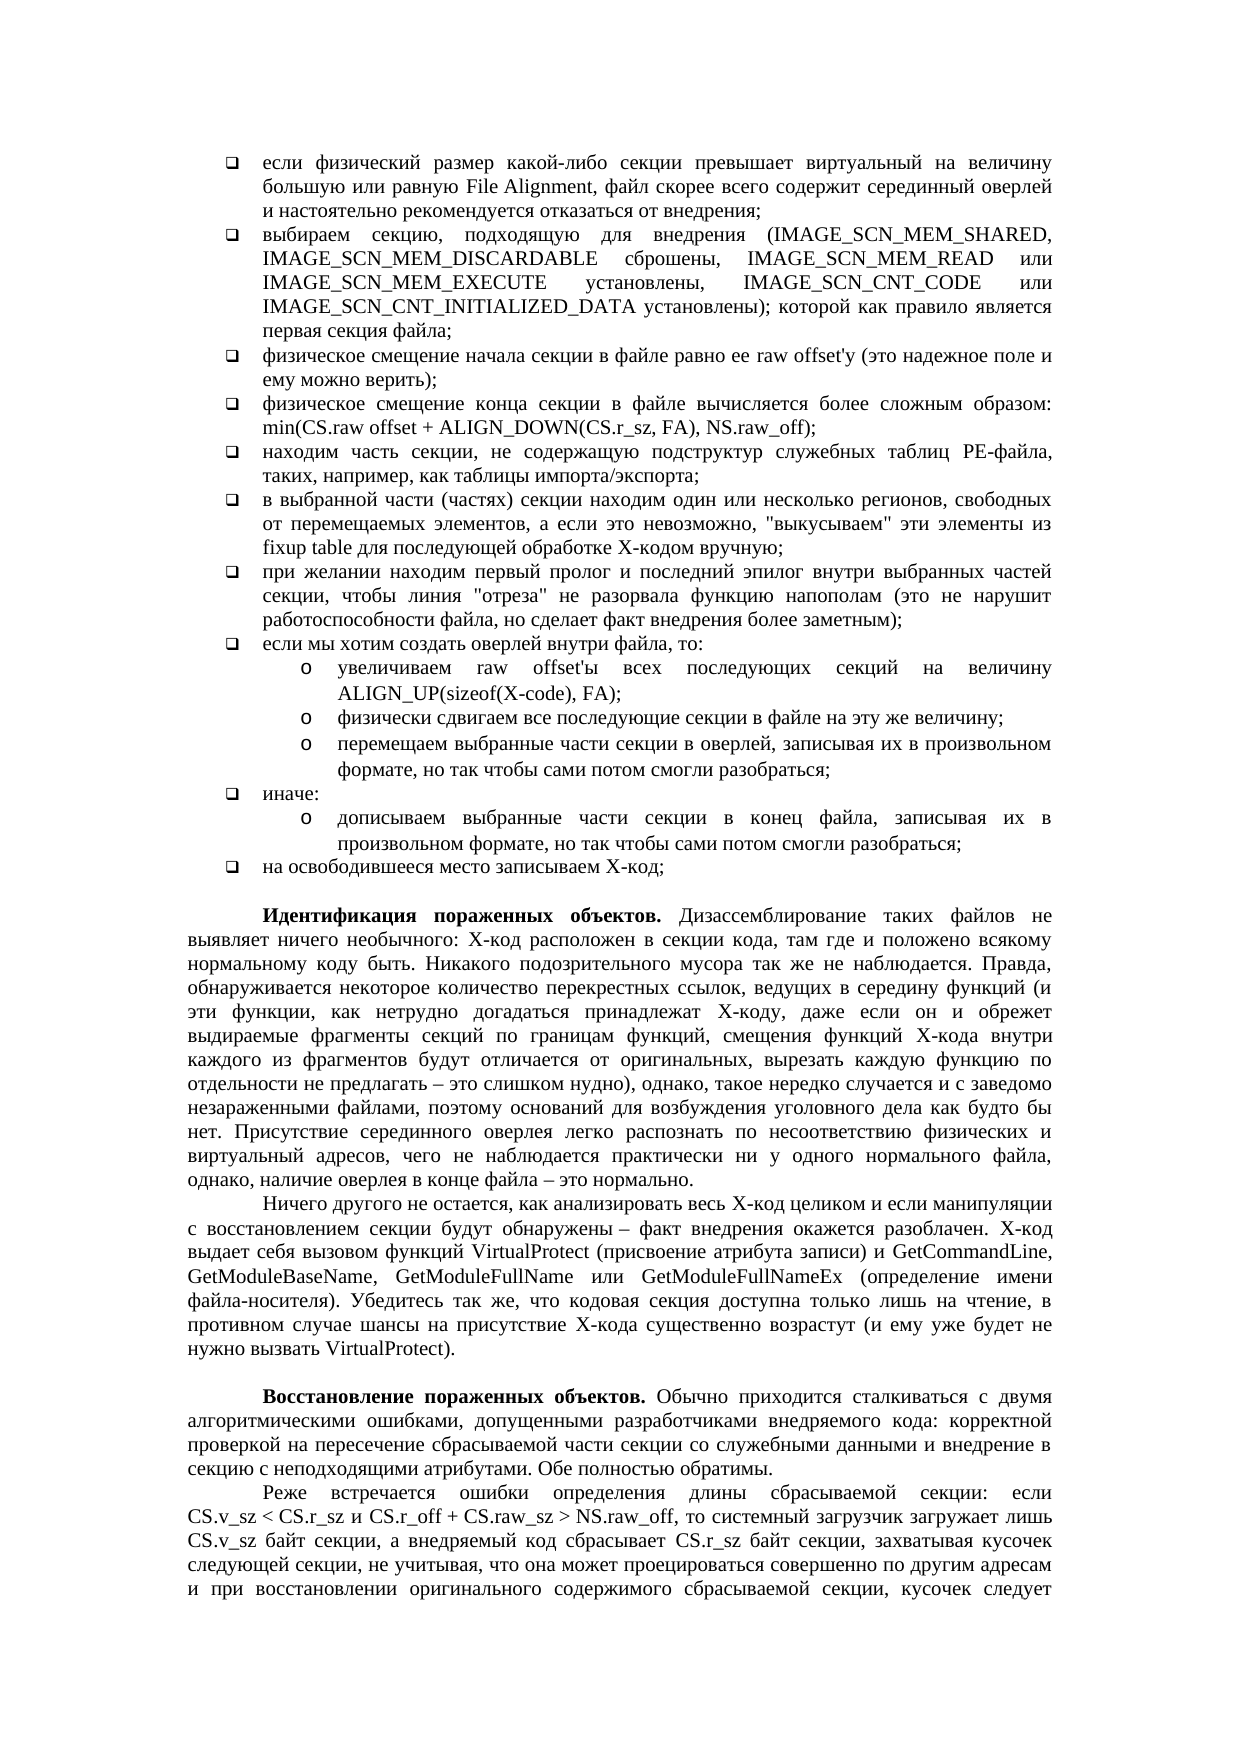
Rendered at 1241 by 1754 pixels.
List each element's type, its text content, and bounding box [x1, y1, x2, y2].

list находим часть секции, не содержащую подструктур служебных таблиц PE-файла, таких, например, как таблицы импорта/экспорта; [225, 439, 1053, 487]
text Восстановление пораженных объектов. Обычно приходится сталкиваться с двумя алгоритмическими ошибками, допущенными разработчиками внедряемого кода: корректной проверкой на пересечение сбрасываемой части секции со служебными данными и внедрение в секцию с неподходящими атрибутами. Обе полностью обратимы. [187, 1384, 1053, 1480]
text Идентификация пораженных объектов. Дизассемблирование таких файлов не выявляет ничего необычного: X-код расположен в секции кода, там где и положено всякому нормальному коду быть. Никакого подозрительного мусора так же не наблюдается. Правда, обнаруживается некоторое количество перекрестных ссылок, ведущих в середину функций (и эти функции, как нетрудно догадаться принадлежат X-коду, даже если он и обрежет выдираемые фрагменты секций по границам функций, смещения функций X-кода внутри каждого из фрагментов будут отличается от оригинальных, вырезать каждую функцию по отдельности не предлагать – это слишком нудно), однако, такое нередко случается и с заведомо незараженными файлами, поэтому оснований для возбуждения уголовного дела как будто бы нет. Присутствие серединного оверлея легко распознать по несоответствию физических и виртуальный адресов, чего не наблюдается практически ни у одного нормального файла, однако, наличие оверлея в конце файла – это нормально. [187, 903, 1053, 1191]
list при желании находим первый пролог и последний эпилог внутри выбранных частей секции, чтобы линия "отреза" не разорвала функцию напополам (это не нарушит работоспособности файла, но сделает факт внедрения более заметным); [225, 559, 1053, 631]
list дописываем выбранные части секции в конец файла, записывая их в произвольном формате, но так чтобы сами потом смогли разобраться; [300, 805, 1053, 854]
list если физический размер какой-либо секции превышает виртуальный на величину большую или равную File Alignment, файл скорее всего содержит серединный оверлей и настоятельно рекомендуется отказаться от внедрения; [225, 150, 1053, 222]
text Ничего другого не остается, как анализировать весь X-код целиком и если манипуляции с восстановлением секции будут обнаружены – факт внедрения окажется разоблачен. X-код выдает себя вызовом функций VirtualProtect (присвоение атрибута записи) и GetCommandLine, GetModuleBaseName, GetModuleFullName или GetModuleFullNameEx (определение имени файла-носителя). Убедитесь так же, что кодовая секция доступна только лишь на чтение, в противном случае шансы на присутствие X-кода существенно возрастут (и ему уже будет не нужно вызвать VirtualProtect). [187, 1191, 1053, 1360]
text Реже встречается ошибки определения длины сбрасываемой секции: если CS.v_sz < CS.r_sz и CS.r_off + CS.raw_sz > NS.raw_off, то системный загрузчик загружает лишь CS.v_sz байт секции, а внедряемый код сбрасывает CS.r_sz байт секции, захватывая кусочек следующей секции, не учитывая, что она может проецироваться совершенно по другим адресам и при восстановлении оригинального содержимого сбрасываемой секции, кусочек следует [187, 1480, 1053, 1600]
list перемещаем выбранные части секции в оверлей, записывая их в произвольном формате, но так чтобы сами потом смогли разобраться; [300, 731, 1053, 781]
list в выбранной части (частях) секции находим один или несколько регионов, свободных от перемещаемых элементов, а если это невозможно, "выкусываем" эти элементы из fixup table для последующей обработке X-кодом вручную; [225, 487, 1053, 559]
list физическое смещение конца секции в файле вычисляется более сложным образом: min(CS.raw offset + ALIGN_DOWN(CS.r_sz, FA), NS.raw_off); [225, 391, 1053, 439]
list физическое смещение начала секции в файле равно ее raw offset'у (это надежное поле и ему можно верить); [225, 342, 1053, 391]
list увеличиваем raw offset'ы всех последующих секций на величину ALIGN_UP(sizeof(X-code), FA); [300, 655, 1053, 705]
list если мы хотим создать оверлей внутри файла, то: [225, 631, 1053, 655]
list иначе: [225, 781, 1053, 805]
list выбираем секцию, подходящую для внедрения (IMAGE_SCN_MEM_SHARED, IMAGE_SCN_MEM_DISCARDABLE cброшены, IMAGE_SCN_MEM_READ или IMAGE_SCN_MEM_EXECUTE установлены, IMAGE_SCN_CNT_CODE или IMAGE_SCN_CNT_INITIALIZED_DATA установлены); которой как правило является первая секция файла; [225, 222, 1053, 342]
list на освободившееся место записываем X-код; [225, 854, 1053, 878]
list физически сдвигаем все последующие секции в файле на эту же величину; [300, 705, 1053, 731]
